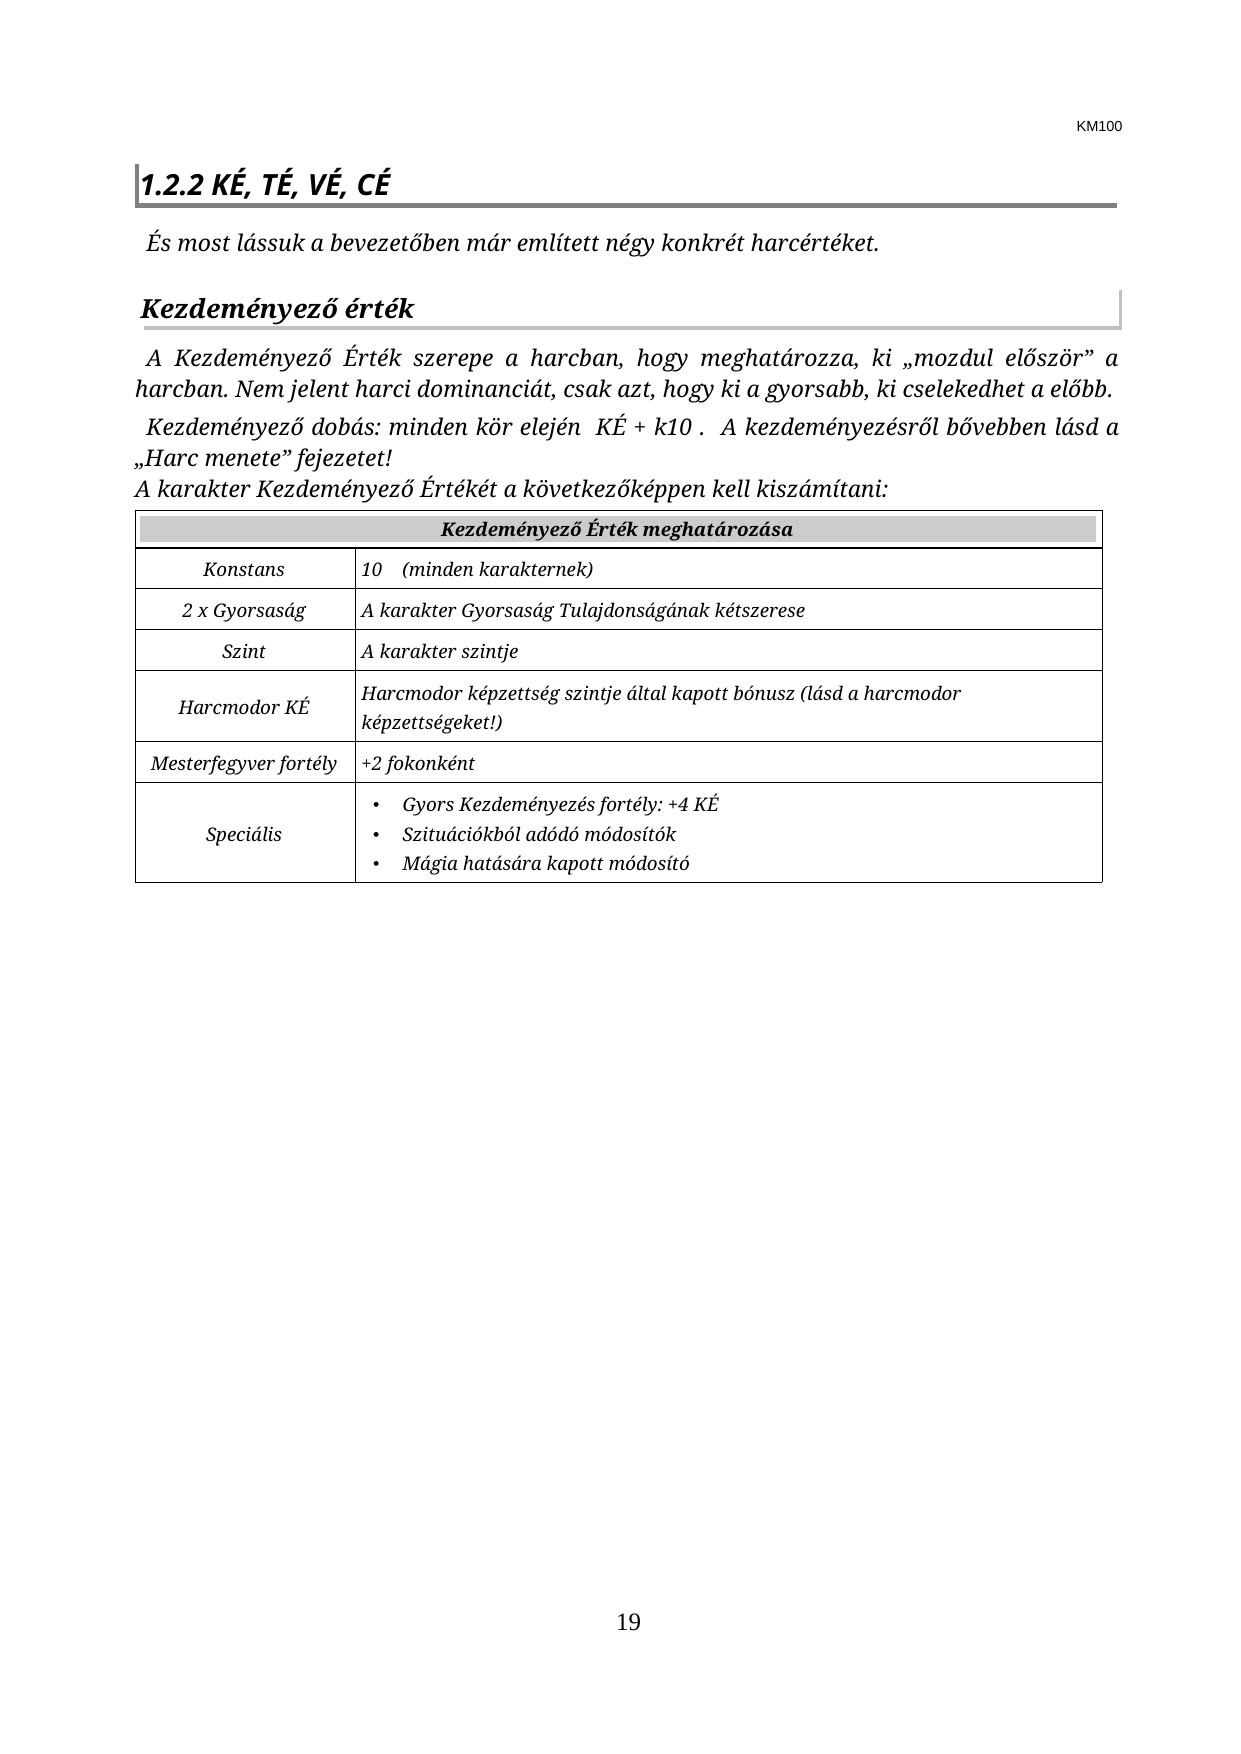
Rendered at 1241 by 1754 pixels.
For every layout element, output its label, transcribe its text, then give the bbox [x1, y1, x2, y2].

text A Kezdeményező Érték szerepe a harcban, hogy meghatározza, ki „mozdul először” a harcban. Nem jelent harci dominanciát, csak azt, hogy ki a gyorsabb, ki cselekedhet a előbb. [134, 342, 1122, 404]
table_cell Gyors Kezdeményezés fortély: +4 KÉ Szituációkból adódó módosítók Mágia hatására kapott módosító [356, 783, 1102, 882]
table_cell Speciális [136, 783, 355, 882]
table_cell +2 fokonként [356, 742, 1102, 782]
table_cell Harcmodor KÉ [136, 671, 355, 741]
table_cell A karakter Gyorsaság Tulajdonságának kétszerese [356, 589, 1102, 629]
table_cell 10 (minden karakternek) [356, 549, 1102, 588]
table_header Kezdeményező Érték meghatározása [136, 511, 1102, 547]
table_cell Harcmodor képzettség szintje által kapott bónusz (lásd a harcmodor képzettségeket!) [356, 671, 1102, 741]
table_cell Mesterfegyver fortély [136, 742, 355, 782]
subtitle KÉ, TÉ, VÉ, CÉ [139, 164, 1122, 204]
table_cell Konstans [136, 549, 355, 588]
subtitle Kezdeményező érték [140, 290, 1118, 326]
text Kezdeményező dobás: minden kör elején KÉ + k10 . A kezdeményezésről bővebben lásd a „Harc menete” fejezetet! A karakter Kezdeményező Értékét a következőképpen kell kiszámítani: [134, 411, 1122, 504]
table_cell A karakter szintje [356, 630, 1102, 670]
table_cell Szint [136, 630, 355, 670]
table_cell 2 x Gyorsaság [136, 589, 355, 629]
text És most lássuk a bevezetőben már említett négy konkrét harcértéket. [134, 227, 1122, 258]
